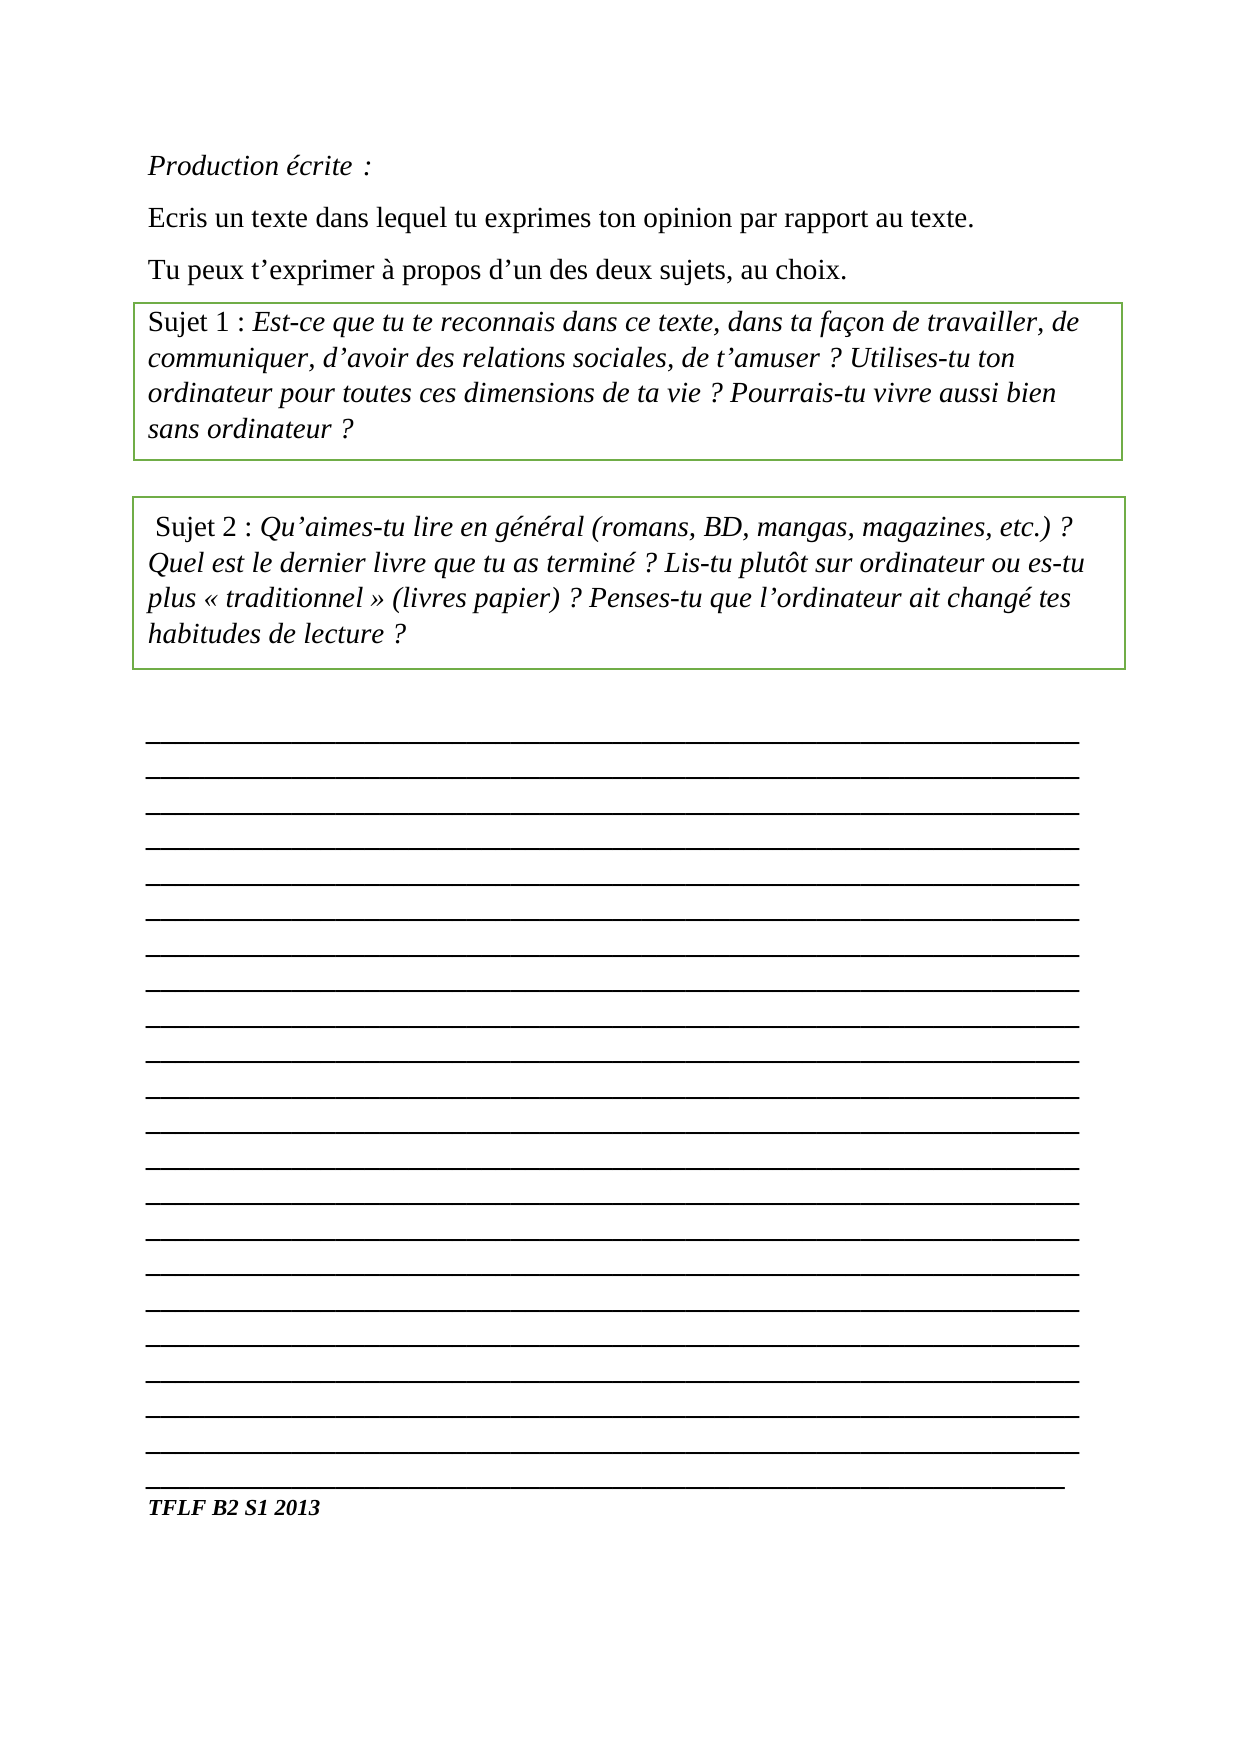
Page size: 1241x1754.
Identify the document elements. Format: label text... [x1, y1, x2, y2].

text _______________________________________________________________________________________________________________________________________________________________________________________________________________________________________________________________________________________________________________________________________________________________________________________________________________________________________________________________________________________________________________________________________________________________________________________________________________________________________________________________________________________________________________________________________________________________________________________________________________________________________________________________________________________________________________________________________________________________________________________________________________________________________________________________________________________________________________________________________________________________________________________________________________________________________________________________________________________________________________________________________________________________________________________________________________________________________________________________ [148, 713, 1093, 1492]
text TFLF B2 S1 2013 [148, 1494, 1093, 1520]
text Tu peux t’exprimer à propos d’un des deux sujets, au choix. [148, 252, 1093, 286]
text Production écrite : [148, 148, 1093, 181]
text Ecris un texte dans lequel tu exprimes ton opinion par rapport au texte. [148, 200, 1093, 233]
